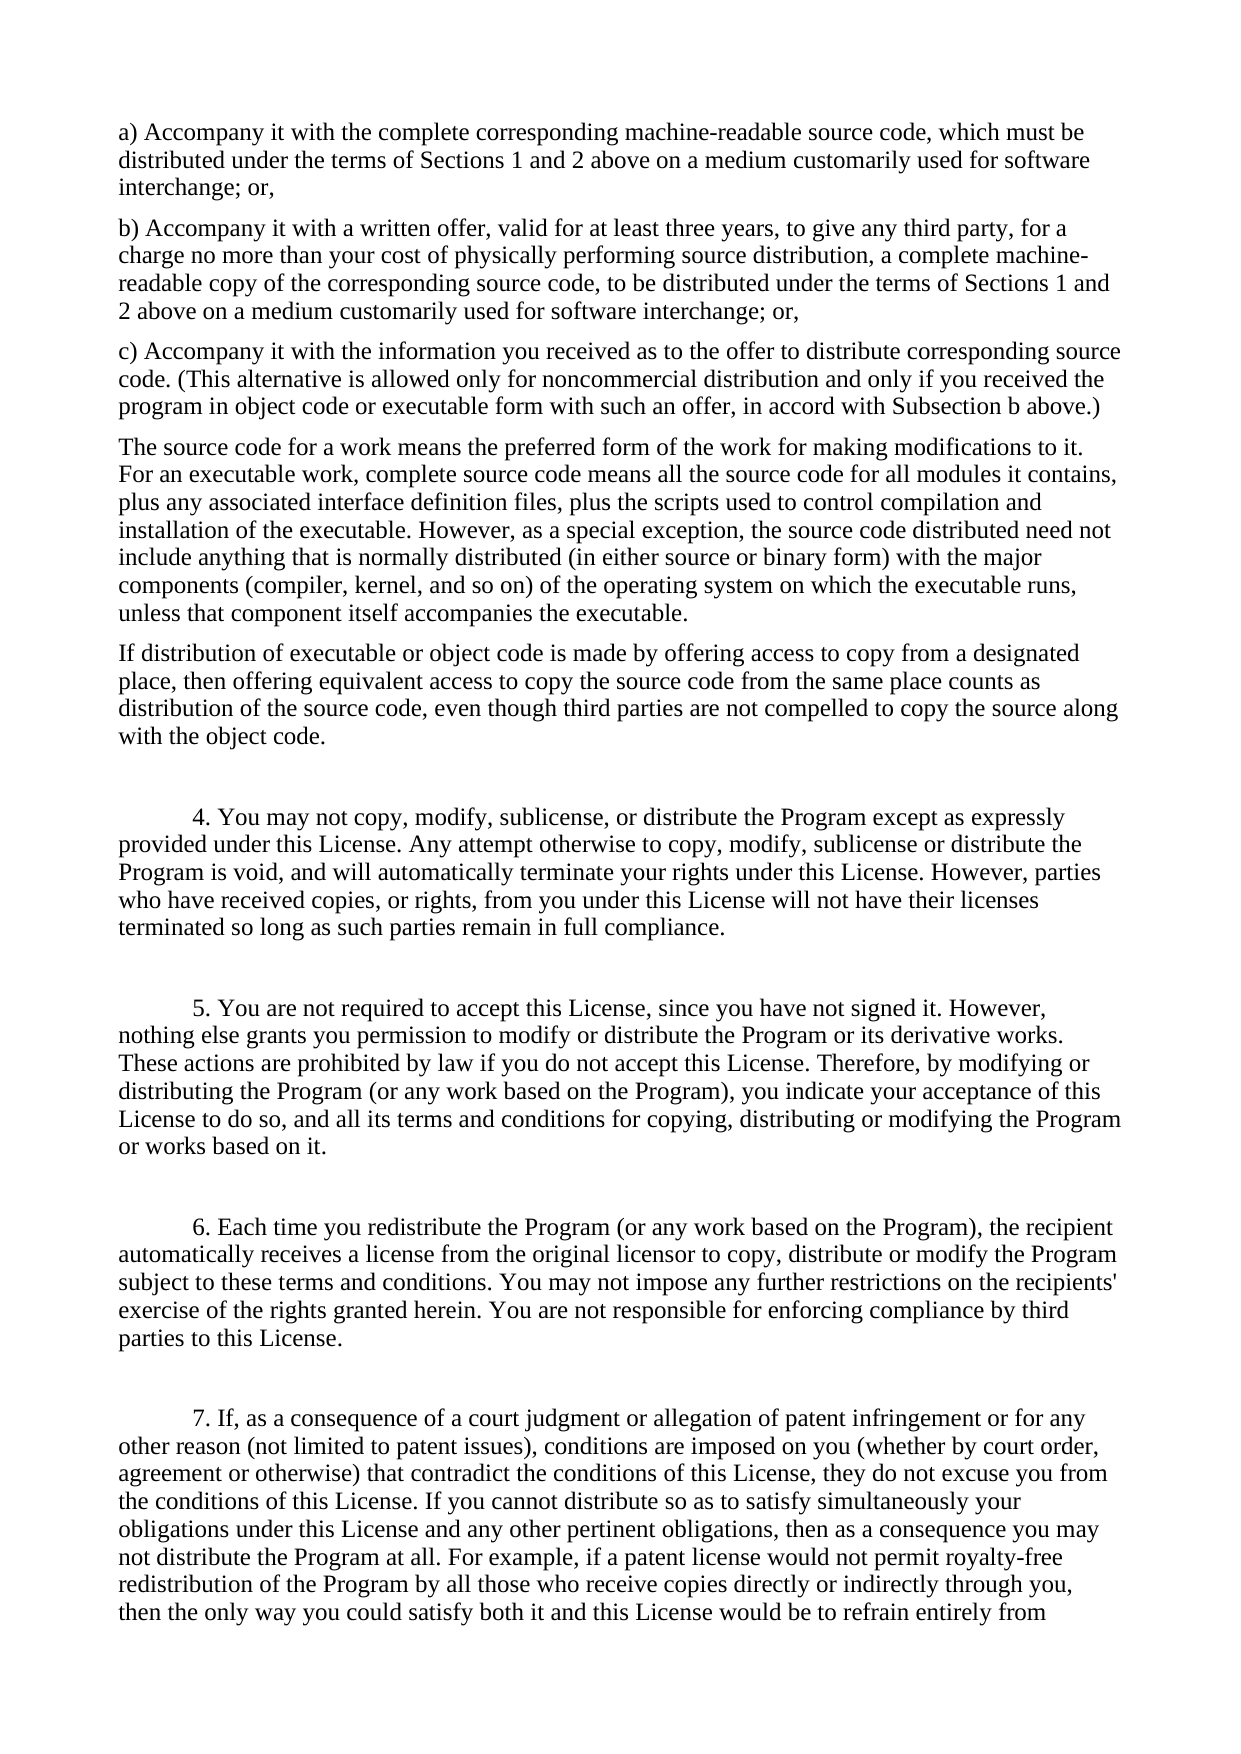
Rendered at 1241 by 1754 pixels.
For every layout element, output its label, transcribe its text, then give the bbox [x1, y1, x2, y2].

text a) Accompany it with the complete corresponding machine-readable source code, which must be distributed under the terms of Sections 1 and 2 above on a medium customarily used for software interchange; or, [118, 118, 1122, 201]
text 4. You may not copy, modify, sublicense, or distribute the Program except as expressly provided under this License. Any attempt otherwise to copy, modify, sublicense or distribute the Program is void, and will automatically terminate your rights under this License. However, parties who have received copies, or rights, from you under this License will not have their licenses terminated so long as such parties remain in full compliance. [118, 803, 1122, 941]
text The source code for a work means the preferred form of the work for making modifications to it. For an executable work, complete source code means all the source code for all modules it contains, plus any associated interface definition files, plus the scripts used to control compilation and installation of the executable. However, as a special exception, the source code distributed need not include anything that is normally distributed (in either source or binary form) with the major components (compiler, kernel, and so on) of the operating system on which the executable runs, unless that component itself accompanies the executable. [118, 433, 1122, 627]
text 5. You are not required to accept this License, since you have not signed it. However, nothing else grants you permission to modify or distribute the Program or its derivative works. These actions are prohibited by law if you do not accept this License. Therefore, by modifying or distributing the Program (or any work based on the Program), you indicate your acceptance of this License to do so, and all its terms and conditions for copying, distributing or modifying the Program or works based on it. [118, 994, 1122, 1160]
text If distribution of executable or object code is made by offering access to copy from a designated place, then offering equivalent access to copy the source code from the same place counts as distribution of the source code, even though third parties are not compelled to copy the source along with the object code. [118, 639, 1122, 750]
text 6. Each time you redistribute the Program (or any work based on the Program), the recipient automatically receives a license from the original licensor to copy, distribute or modify the Program subject to these terms and conditions. You may not impose any further restrictions on the recipients' exercise of the rights granted herein. You are not responsible for enforcing compliance by third parties to this License. [118, 1213, 1122, 1351]
text 7. If, as a consequence of a court judgment or allegation of patent infringement or for any other reason (not limited to patent issues), conditions are imposed on you (whether by court order, agreement or otherwise) that contradict the conditions of this License, they do not excuse you from the conditions of this License. If you cannot distribute so as to satisfy simultaneously your obligations under this License and any other pertinent obligations, then as a consequence you may not distribute the Program at all. For example, if a patent license would not permit royalty-free redistribution of the Program by all those who receive copies directly or indirectly through you, then the only way you could satisfy both it and this License would be to refrain entirely from [118, 1404, 1122, 1626]
text c) Accompany it with the information you received as to the offer to distribute corresponding source code. (This alternative is allowed only for noncommercial distribution and only if you received the program in object code or executable form with such an offer, in accord with Subsection b above.) [118, 337, 1122, 420]
text b) Accompany it with a written offer, valid for at least three years, to give any third party, for a charge no more than your cost of physically performing source distribution, a complete machine-readable copy of the corresponding source code, to be distributed under the terms of Sections 1 and 2 above on a medium customarily used for software interchange; or, [118, 214, 1122, 324]
